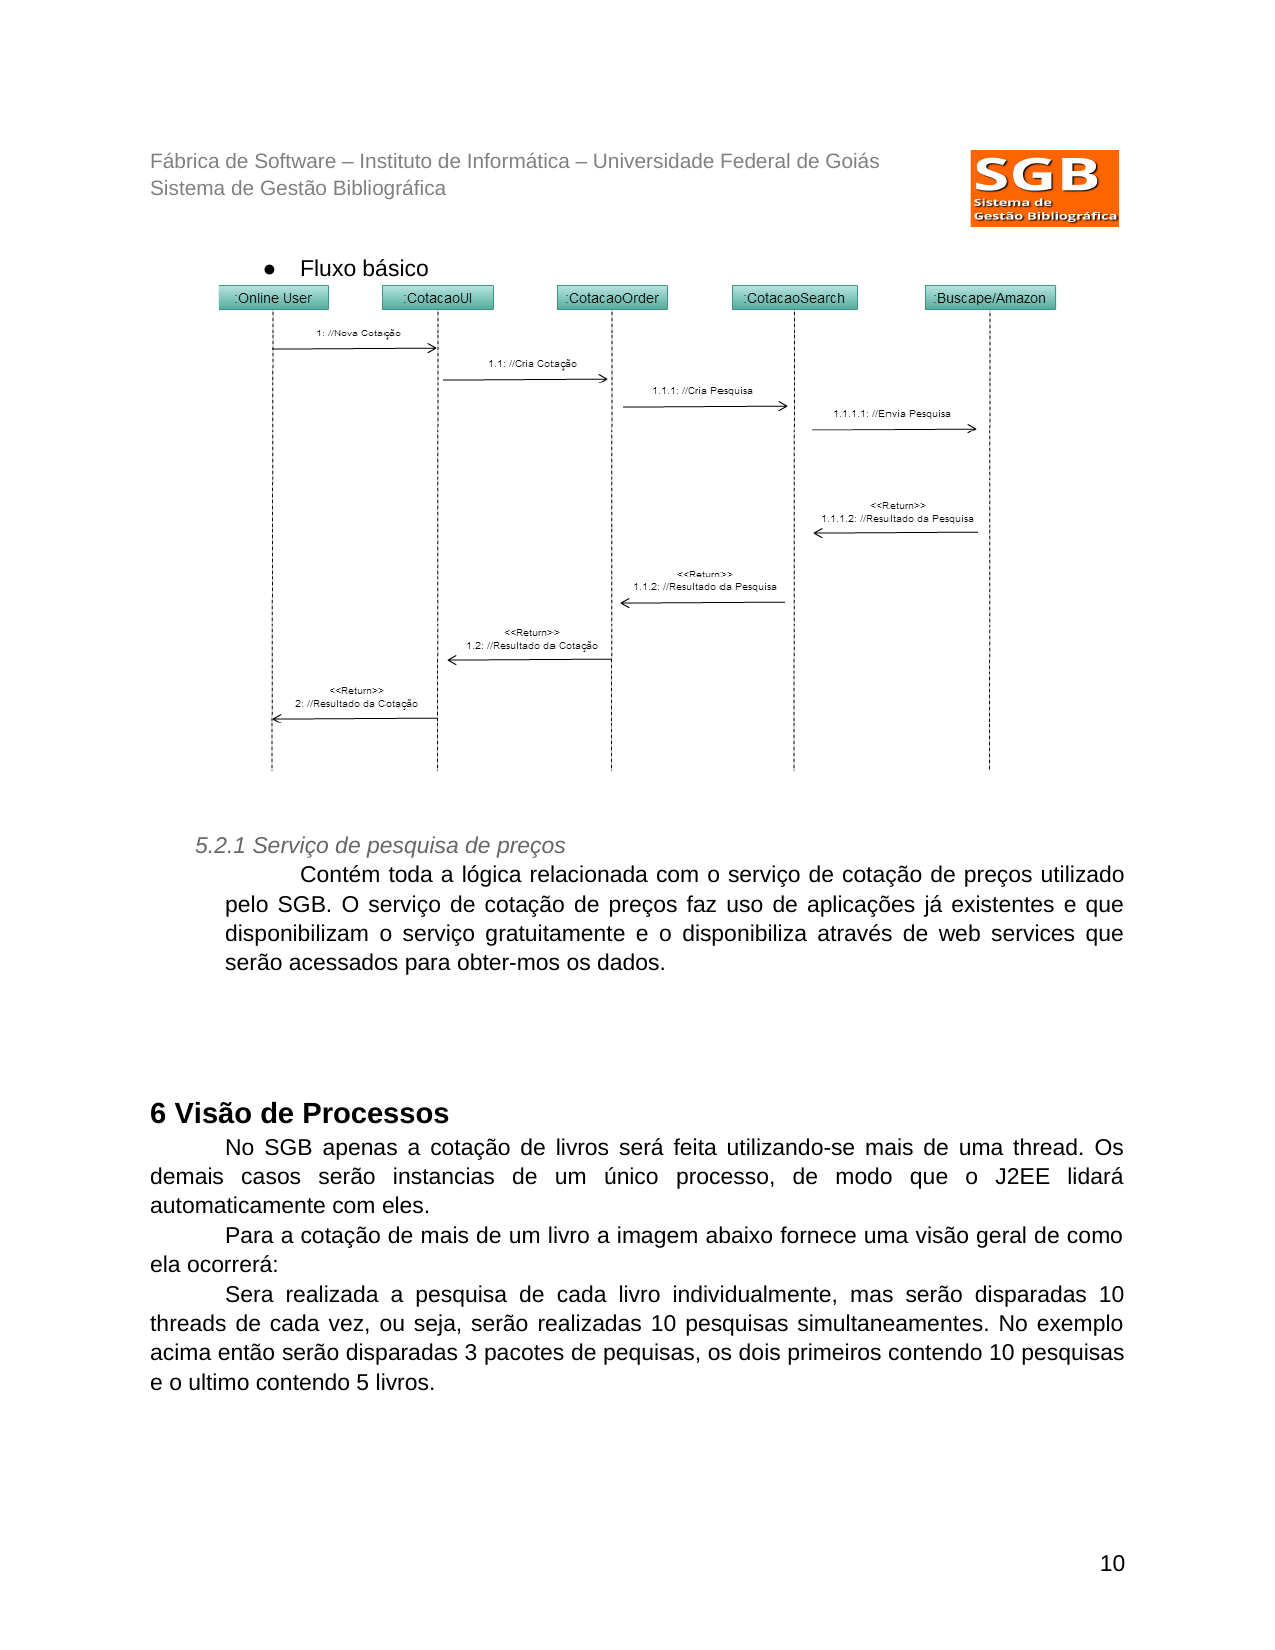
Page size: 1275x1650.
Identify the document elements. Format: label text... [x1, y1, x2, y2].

text Para a cotação de mais de um livro a imagem abaixo fornece uma visão geral de como ela ocorrerá: [150, 1222, 1125, 1277]
picture [970, 150, 1119, 227]
list Fluxo básico [262, 256, 1125, 282]
picture [218, 285, 1057, 771]
subtitle 6 Visão de Processos [150, 1097, 1125, 1129]
subtitle 5.2.1 Serviço de pesquisa de preços [195, 833, 1125, 858]
text No SGB apenas a cotação de livros será feita utilizando-se mais de uma thread. Os demais casos serão instancias de um único processo, de modo que o J2EE lidará automaticamente com eles. [150, 1134, 1125, 1219]
text Contém toda a lógica relacionada com o serviço de cotação de preços utilizado pelo SGB. O serviço de cotação de preços faz uso de aplicações já existentes e que disponibilizam o serviço gratuitamente e o disponibiliza através de web services que serão acessados para obter-mos os dados. [225, 862, 1125, 976]
text Sera realizada a pesquisa de cada livro individualmente, mas serão disparadas 10 threads de cada vez, ou seja, serão realizadas 10 pesquisas simultaneamentes. No exemplo acima então serão disparadas 3 pacotes de pequisas, os dois primeiros contendo 10 pesquisas e o ultimo contendo 5 livros. [150, 1281, 1125, 1395]
